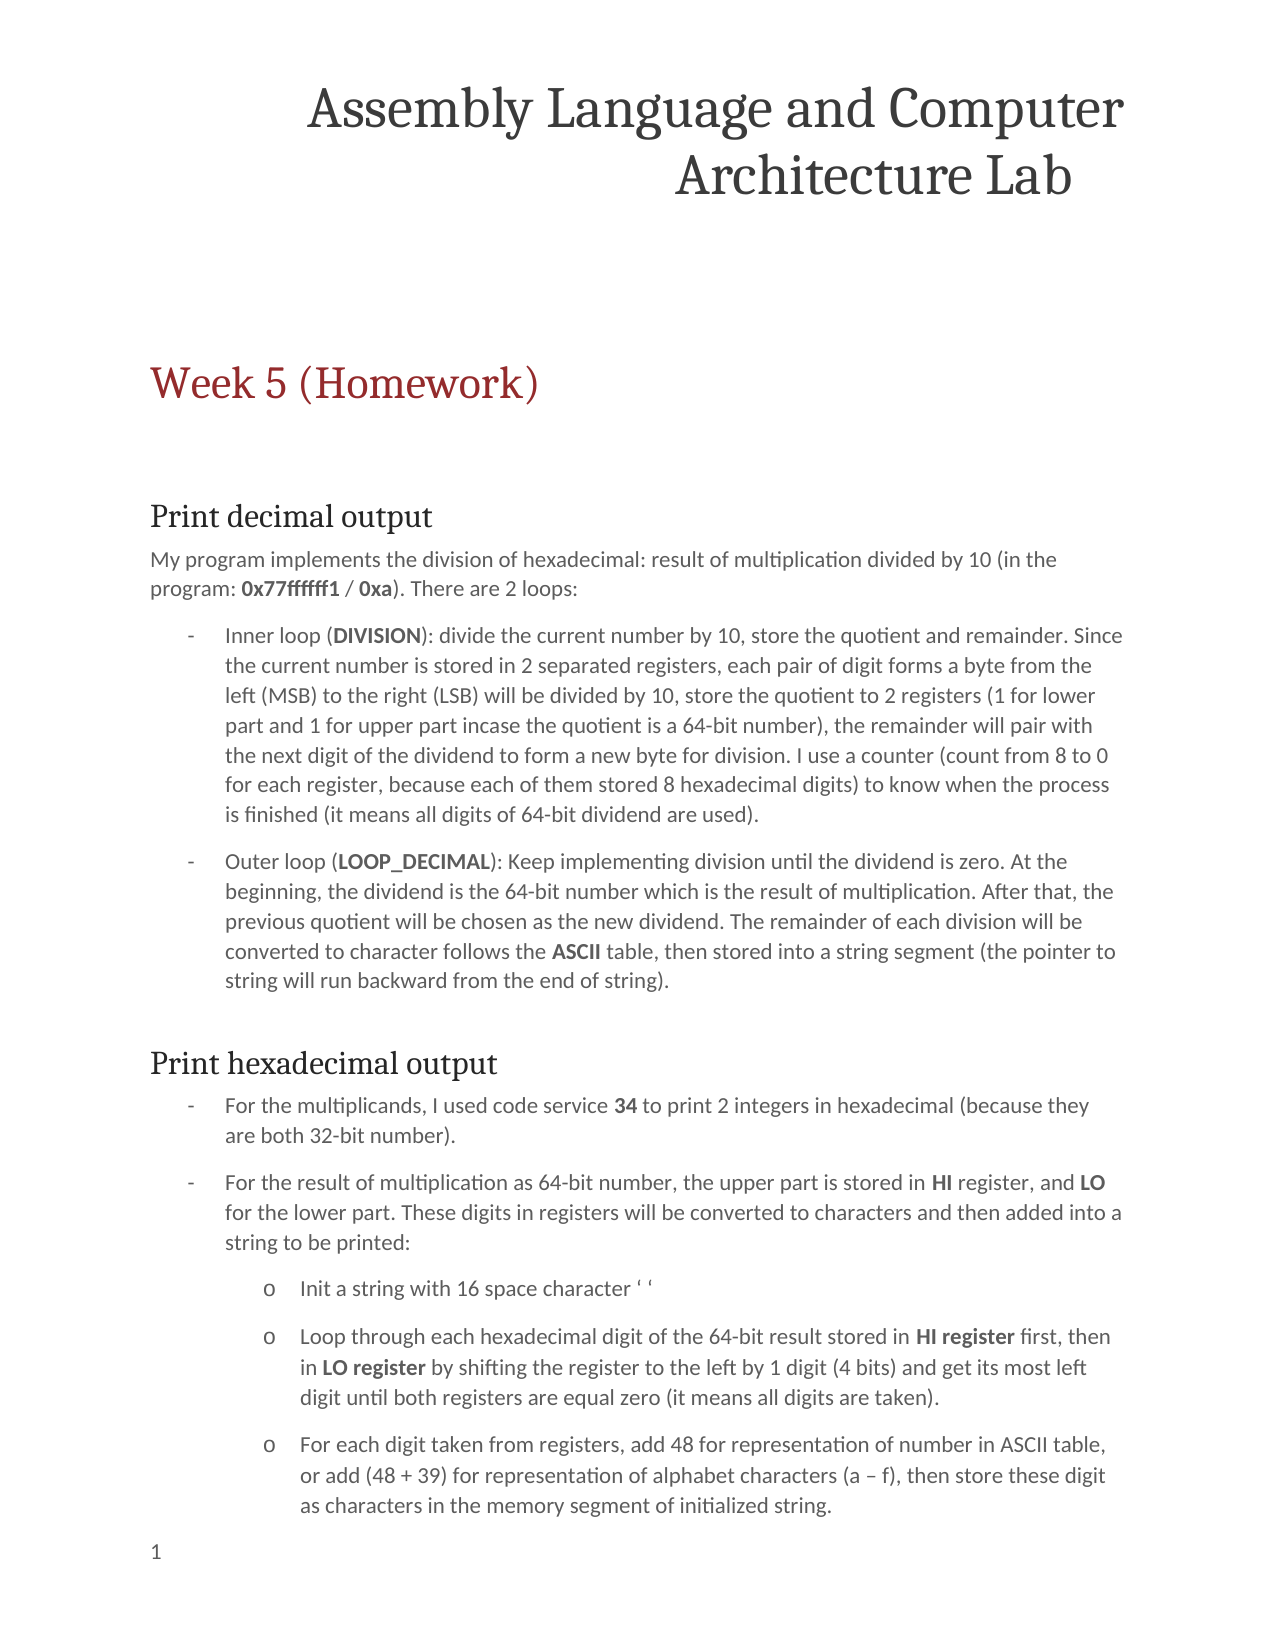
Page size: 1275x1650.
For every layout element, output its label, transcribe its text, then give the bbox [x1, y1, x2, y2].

list Inner loop (DIVISION): divide the current number by 10, store the quotient and remainder. Since the current number is stored in 2 separated registers, each pair of digit forms a byte from the left (MSB) to the right (LSB) will be divided by 10, store the quotient to 2 registers (1 for lower part and 1 for upper part incase the quotient is a 64-bit number), the remainder will pair with the next digit of the dividend to form a new byte for division. I use a counter (count from 8 to 0 for each register, because each of them stored 8 hexadecimal digits) to know when the process is finished (it means all digits of 64-bit dividend are used). [187, 621, 1125, 828]
text My program implements the division of hexadecimal: result of multiplication divided by 10 (in the program: 0x77ffffff1 / 0xa). There are 2 loops: [150, 545, 1125, 603]
list For the multiplicands, I used code service 34 to print 2 integers in hexadecimal (because they are both 32-bit number). [187, 1092, 1125, 1149]
list For the result of multiplication as 64-bit number, the upper part is stored in HI register, and LO for the lower part. These digits in registers will be converted to characters and then added into a string to be printed: [187, 1168, 1125, 1256]
subtitle Print decimal output [150, 497, 1125, 536]
subtitle Week 5 (Homework) [150, 357, 1125, 410]
list For each digit taken from registers, add 48 for representation of number in ASCII table, or add (48 + 39) for representation of alphabet characters (a – f), then store these digit as characters in the memory segment of initialized string. [262, 1430, 1125, 1519]
list Loop through each hexadecimal digit of the 64-bit result stored in HI register first, then in LO register by shifting the register to the left by 1 digit (4 bits) and get its most left digit until both registers are equal zero (it means all digits are taken). [262, 1322, 1125, 1411]
title Assembly Language and Computer Architecture Lab [150, 75, 1125, 209]
subtitle Print hexadecimal output [150, 1044, 1125, 1083]
list Init a string with 16 space character ‘ ‘ [262, 1274, 1125, 1304]
list Outer loop (LOOP_DECIMAL): Keep implementing division until the dividend is zero. At the beginning, the dividend is the 64-bit number which is the result of multiplication. After that, the previous quotient will be chosen as the new dividend. The remainder of each division will be converted to character follows the ASCII table, then stored into a string segment (the pointer to string will run backward from the end of string). [187, 847, 1125, 995]
